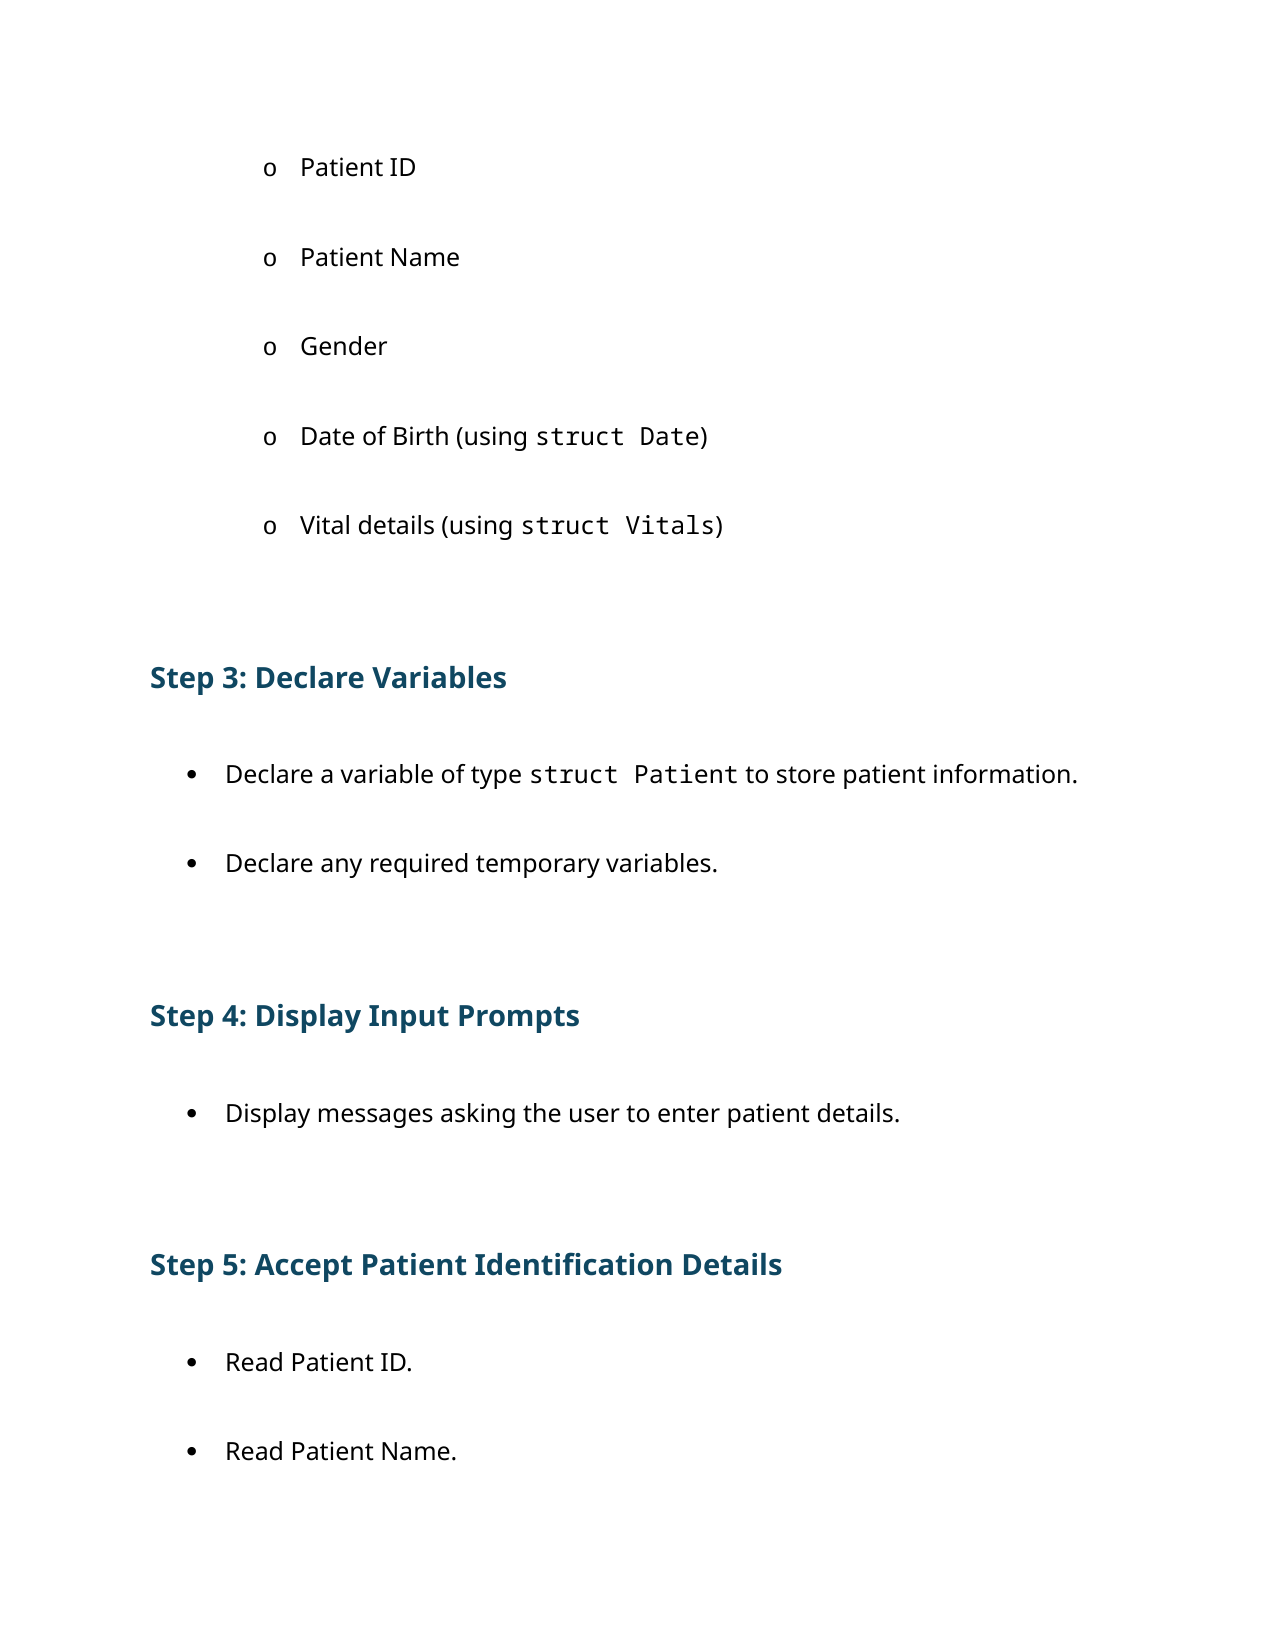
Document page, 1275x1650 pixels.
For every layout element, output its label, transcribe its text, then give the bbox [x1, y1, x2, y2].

list Declare a variable of type struct Patient to store patient information. [187, 757, 1125, 791]
list Declare any required temporary variables. [187, 846, 1125, 880]
list Date of Birth (using struct Date) [262, 418, 1125, 452]
list Patient ID [262, 150, 1125, 184]
subtitle Step 4: Display Input Prompts [150, 995, 1125, 1035]
subtitle Step 3: Declare Variables [150, 657, 1125, 697]
list Gender [262, 329, 1125, 363]
list Read Patient Name. [187, 1433, 1125, 1468]
list Patient Name [262, 239, 1125, 274]
subtitle Step 5: Accept Patient Identification Details [150, 1244, 1125, 1284]
list Display messages asking the user to enter patient details. [187, 1095, 1125, 1129]
list Vital details (using struct Vitals) [262, 507, 1125, 542]
list Read Patient ID. [187, 1344, 1125, 1378]
